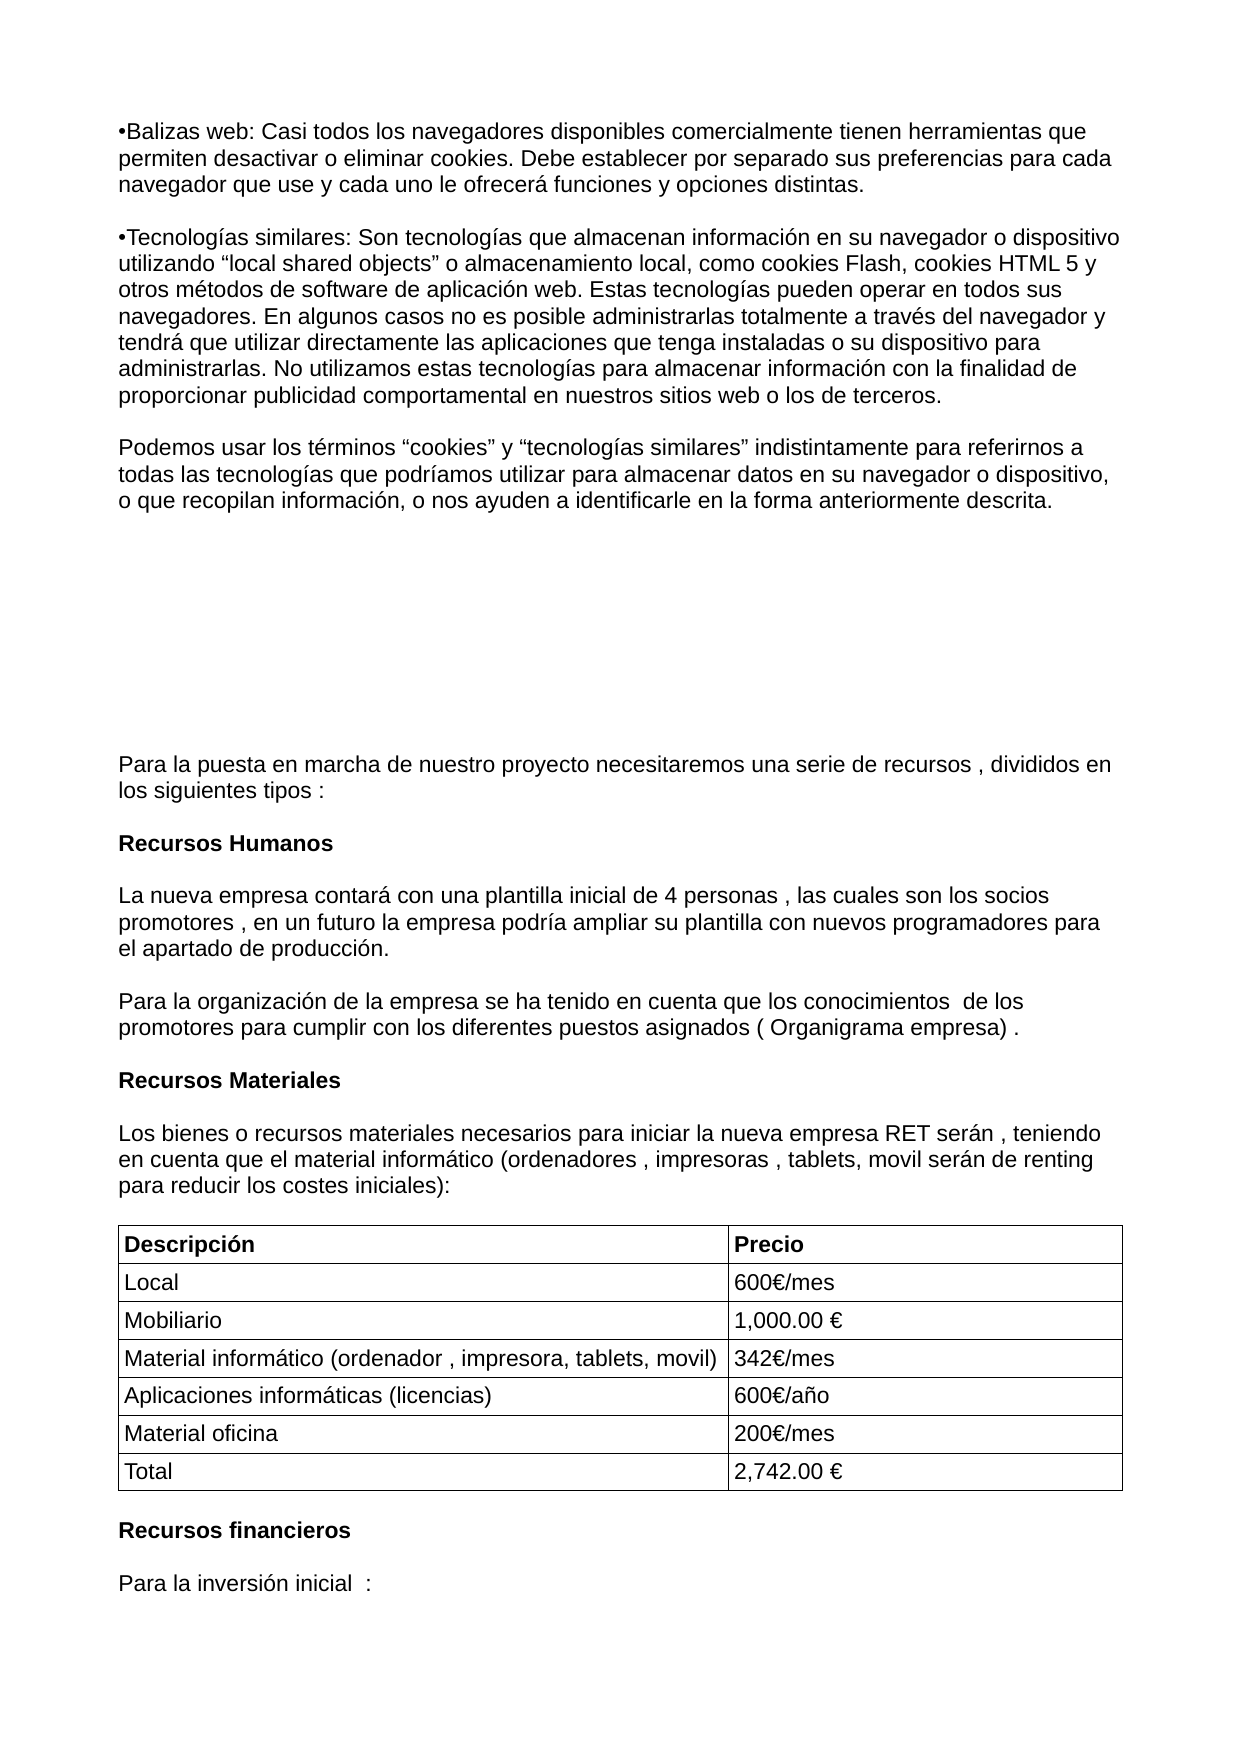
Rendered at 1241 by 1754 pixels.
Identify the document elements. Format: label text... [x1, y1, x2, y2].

table_cell 2.742,00 € [729, 1454, 1122, 1490]
text Recursos Materiales [118, 1067, 1122, 1093]
table_cell 1.000,00 € [729, 1302, 1122, 1339]
table_cell Material oficina [119, 1416, 728, 1452]
table_cell 200€/mes [729, 1416, 1122, 1452]
table_cell 600€/mes [729, 1264, 1122, 1301]
table_cell Total [119, 1454, 728, 1490]
text Para la organización de la empresa se ha tenido en cuenta que los conocimientos de los promotores para cumplir con los diferentes puestos asignados ( Organigrama empresa) . [118, 988, 1122, 1041]
text Los bienes o recursos materiales necesarios para iniciar la nueva empresa RET serán , teniendo en cuenta que el material informático (ordenadores , impresoras , tablets, movil serán de renting para reducir los costes iniciales): [118, 1119, 1122, 1199]
table_cell Material informático (ordenador , impresora, tablets, movil) [119, 1340, 728, 1377]
table_cell Local [119, 1264, 728, 1301]
table_cell 600€/año [729, 1378, 1122, 1414]
text Podemos usar los términos “cookies” y “tecnologías similares” indistintamente para referirnos a todas las tecnologías que podríamos utilizar para almacenar datos en su navegador o dispositivo, o que recopilan información, o nos ayuden a identificarle en la forma anteriormente descrita. [118, 434, 1122, 513]
list Tecnologías similares: Son tecnologías que almacenan información en su navegador o dispositivo utilizando “local shared objects” o almacenamiento local, como cookies Flash, cookies HTML 5 y otros métodos de software de aplicación web. Estas tecnologías pueden operar en todos sus navegadores. En algunos casos no es posible administrarlas totalmente a través del navegador y tendrá que utilizar directamente las aplicaciones que tenga instaladas o su dispositivo para administrarlas. No utilizamos estas tecnologías para almacenar información con la finalidad de proporcionar publicidad comportamental en nuestros sitios web o los de terceros. [118, 223, 1122, 408]
text La nueva empresa contará con una plantilla inicial de 4 personas , las cuales son los socios promotores , en un futuro la empresa podría ampliar su plantilla con nuevos programadores para el apartado de producción. [118, 882, 1122, 961]
table_cell 342€/mes [729, 1340, 1122, 1377]
table_header Descripción [119, 1226, 728, 1263]
text Para la puesta en marcha de nuestro proyecto necesitaremos una serie de recursos , divididos en los siguientes tipos : [118, 751, 1122, 803]
table_header Precio [729, 1226, 1122, 1263]
table_cell Mobiliario [119, 1302, 728, 1339]
table_cell Aplicaciones informáticas (licencias) [119, 1378, 728, 1414]
text Recursos Humanos [118, 830, 1122, 856]
list Balizas web: Casi todos los navegadores disponibles comercialmente tienen herramientas que permiten desactivar o eliminar cookies. Debe establecer por separado sus preferencias para cada navegador que use y cada uno le ofrecerá funciones y opciones distintas. [118, 118, 1122, 197]
text Para la inversión inicial : [118, 1569, 1122, 1596]
text Recursos financieros [118, 1517, 1122, 1543]
